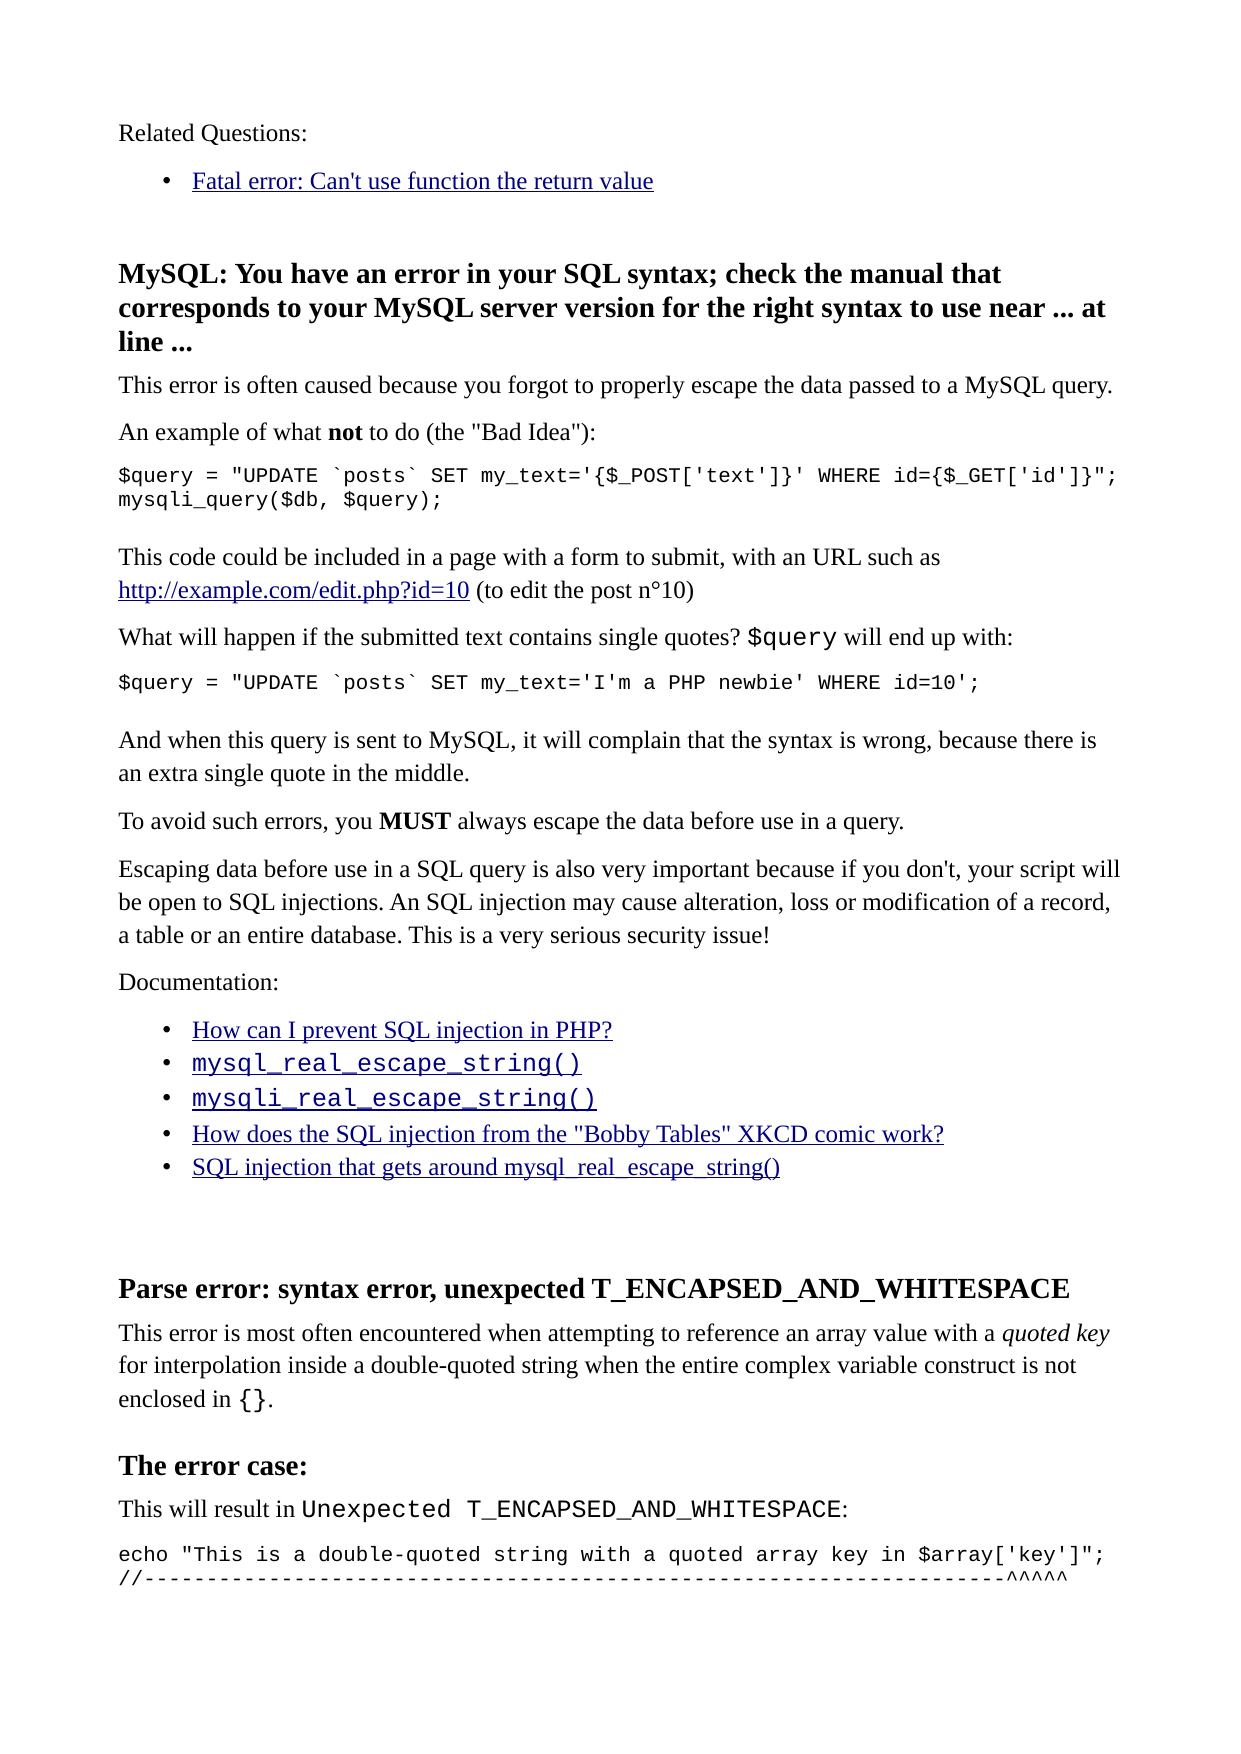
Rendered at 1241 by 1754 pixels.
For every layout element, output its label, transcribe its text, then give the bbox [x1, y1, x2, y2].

text mysqli_query($db, $query); [118, 489, 1122, 512]
text What will happen if the submitted text contains single quotes? $query will end up with: [118, 622, 1122, 653]
text And when this query is sent to MySQL, it will complain that the syntax is wrong, because there is an extra single quote in the middle. [118, 726, 1122, 787]
list mysql_real_escape_string() [162, 1048, 1122, 1079]
text $query = "UPDATE `posts` SET my_text='{$_POST['text']}' WHERE id={$_GET['id']}"; [118, 465, 1122, 489]
subtitle Parse error: syntax error, unexpected T_ENCAPSED_AND_WHITESPACE [118, 1272, 1122, 1305]
list Fatal error: Can't use function the return value [162, 166, 1122, 194]
list How can I prevent SQL injection in PHP? [162, 1015, 1122, 1044]
text echo "This is a double-quoted string with a quoted array key in $array['key']"; [118, 1544, 1122, 1568]
text An example of what not to do (the "Bad Idea"): [118, 417, 1122, 446]
list How does the SQL injection from the "Bobby Tables" XKCD comic work? [162, 1119, 1122, 1148]
text This will result in Unexpected T_ENCAPSED_AND_WHITESPACE: [118, 1494, 1122, 1525]
text This error is most often encountered when attempting to reference an array value with a quoted key for interpolation inside a double-quoted string when the entire complex variable construct is not enclosed in {}. [118, 1318, 1122, 1414]
list SQL injection that gets around mysql_real_escape_string() [162, 1152, 1122, 1181]
text Escaping data before use in a SQL query is also very important because if you don't, your script will be open to SQL injections. An SQL injection may cause alteration, loss or modification of a record, a table or an entire database. This is a very serious security issue! [118, 854, 1122, 948]
text This error is often caused because you forgot to properly escape the data passed to a MySQL query. [118, 370, 1122, 398]
list mysqli_real_escape_string() [162, 1083, 1122, 1114]
text This code could be included in a page with a form to submit, with an URL such as http://example.com/edit.php?id=10 (to edit the post n°10) [118, 542, 1122, 603]
text Documentation: [118, 967, 1122, 996]
text //---------------------------------------------------------------------^^^^^ [118, 1568, 1122, 1592]
subtitle The error case: [118, 1448, 1122, 1482]
subtitle MySQL: You have an error in your SQL syntax; check the manual that corresponds to your MySQL server version for the right syntax to use near ... at line ... [118, 257, 1122, 357]
text Related Questions: [118, 118, 1122, 147]
text $query = "UPDATE `posts` SET my_text='I'm a PHP newbie' WHERE id=10'; [118, 672, 1122, 696]
text To avoid such errors, you MUST always escape the data before use in a query. [118, 806, 1122, 835]
